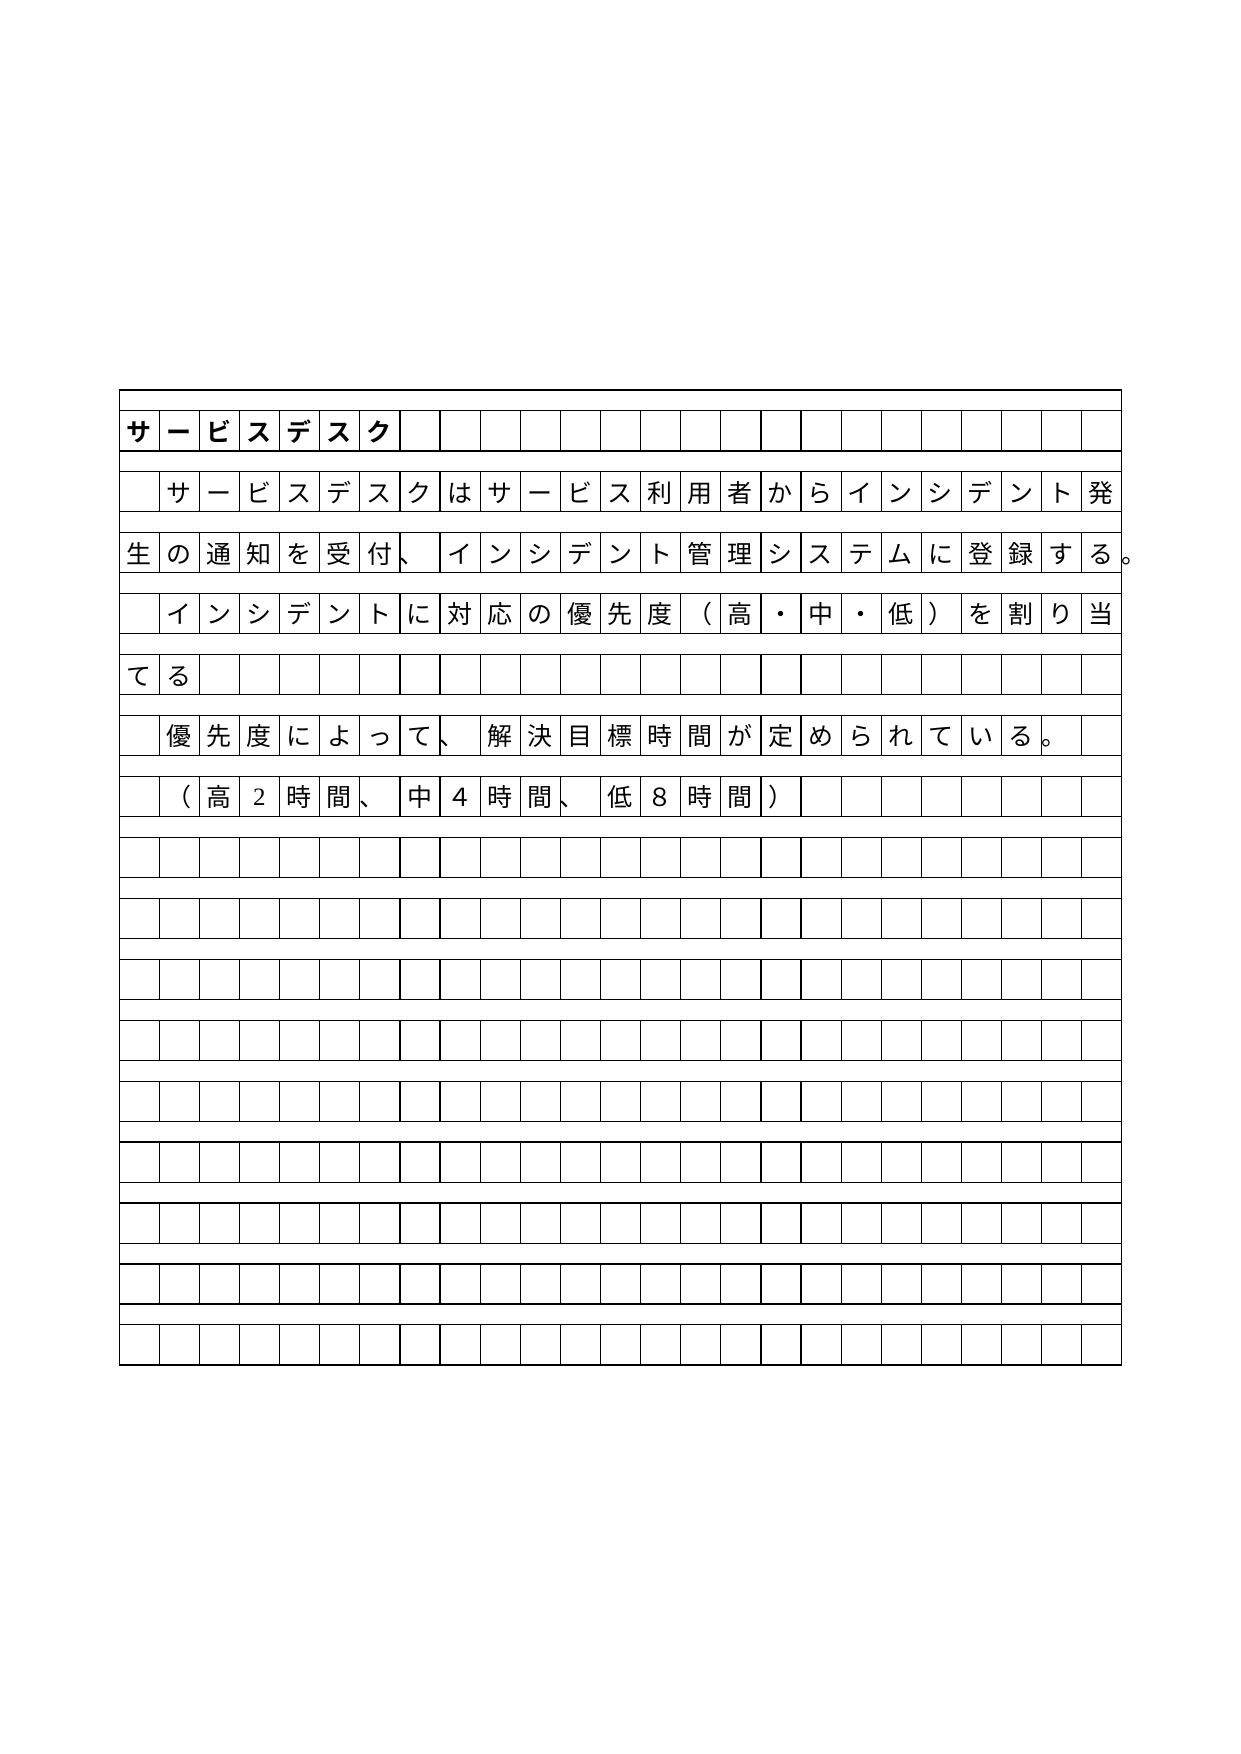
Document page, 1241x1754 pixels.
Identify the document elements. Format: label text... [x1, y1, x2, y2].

text （高2時間、中４時間、低８時間） [120, 777, 159, 816]
text [521, 655, 560, 694]
text 優先度によって、解決目標時間が定められている。 [882, 716, 921, 755]
text [401, 655, 439, 694]
text 優先度によって、解決目標時間が定められている。 [521, 716, 560, 755]
text サービスデスクはサービス利用者からインシデント発生の通知を受付、インシデント管理システムに登録する。 [360, 472, 399, 511]
text （高2時間、中４時間、低８時間） [882, 777, 921, 816]
text サービスデスクはサービス利用者からインシデント発生の通知を受付、インシデント管理システムに登録する。 [882, 472, 921, 511]
text の [521, 594, 560, 633]
text （高2時間、中４時間、低８時間） [561, 777, 600, 816]
text 当 [1082, 594, 1121, 633]
text サービスデスクはサービス利用者からインシデント発生の通知を受付、インシデント管理システムに登録する。 [842, 533, 881, 572]
text （高2時間、中４時間、低８時間） [601, 777, 640, 816]
text 優先度によって、解決目標時間が定められている。 [1042, 716, 1081, 755]
text [802, 411, 841, 450]
text ク [360, 411, 399, 450]
text を [962, 594, 1001, 633]
text 優先度によって、解決目標時間が定められている。 [721, 716, 760, 755]
text ・ [762, 594, 800, 633]
text サービスデスクはサービス利用者からインシデント発生の通知を受付、インシデント管理システムに登録する。 [641, 533, 680, 572]
text [521, 411, 560, 450]
text 優先度によって、解決目標時間が定められている。 [802, 716, 841, 755]
text サービスデスクはサービス利用者からインシデント発生の通知を受付、インシデント管理システムに登録する。 [962, 472, 1001, 511]
text デ [280, 594, 319, 633]
text サービスデスクはサービス利用者からインシデント発生の通知を受付、インシデント管理システムに登録する。 [160, 533, 199, 572]
text [441, 411, 480, 450]
text （高2時間、中４時間、低８時間） [1002, 777, 1041, 816]
text る [160, 655, 199, 694]
text （高2時間、中４時間、低８時間） [160, 777, 199, 816]
text サービスデスクはサービス利用者からインシデント発生の通知を受付、インシデント管理システムに登録する。 [802, 472, 841, 511]
text サービスデスクはサービス利用者からインシデント発生の通知を受付、インシデント管理システムに登録する。 [521, 472, 560, 511]
text 優先度によって、解決目標時間が定められている。 [120, 695, 1121, 715]
text 優先度によって、解決目標時間が定められている。 [240, 716, 279, 755]
text サービスデスクはサービス利用者からインシデント発生の通知を受付、インシデント管理システムに登録する。 [120, 533, 159, 572]
text [601, 655, 640, 694]
text （ [681, 594, 720, 633]
text （高2時間、中４時間、低８時間） [641, 777, 680, 816]
text （高2時間、中４時間、低８時間） [120, 756, 1121, 776]
text [762, 655, 800, 694]
text サービスデスクはサービス利用者からインシデント発生の通知を受付、インシデント管理システムに登録する。 [641, 472, 680, 511]
text （高2時間、中４時間、低８時間） [802, 777, 841, 816]
text [842, 411, 881, 450]
text （高2時間、中４時間、低８時間） [401, 777, 439, 816]
text [561, 655, 600, 694]
text 優先度によって、解決目標時間が定められている。 [681, 716, 720, 755]
text （高2時間、中４時間、低８時間） [842, 777, 881, 816]
text 優先度によって、解決目標時間が定められている。 [641, 716, 680, 755]
text シ [240, 594, 279, 633]
text サービスデスクはサービス利用者からインシデント発生の通知を受付、インシデント管理システムに登録する。 [1002, 533, 1041, 572]
text サービスデスクはサービス利用者からインシデント発生の通知を受付、インシデント管理システムに登録する。 [922, 533, 961, 572]
text サービスデスクはサービス利用者からインシデント発生の通知を受付、インシデント管理システムに登録する。 [882, 533, 921, 572]
text [481, 411, 520, 450]
text [882, 655, 921, 694]
text サービスデスクはサービス利用者からインシデント発生の通知を受付、インシデント管理システムに登録する。 [481, 533, 520, 572]
text デ [280, 411, 319, 450]
text 優先度によって、解決目標時間が定められている。 [762, 716, 800, 755]
text ー [160, 411, 199, 450]
text イ [160, 594, 199, 633]
text 優先度によって、解決目標時間が定められている。 [481, 716, 520, 755]
text ン [320, 594, 359, 633]
text サービスデスクはサービス利用者からインシデント発生の通知を受付、インシデント管理システムに登録する。 [601, 533, 640, 572]
text サービスデスクはサービス利用者からインシデント発生の通知を受付、インシデント管理システムに登録する。 [481, 472, 520, 511]
text サービスデスクはサービス利用者からインシデント発生の通知を受付、インシデント管理システムに登録する。 [120, 472, 159, 511]
text サービスデスクはサービス利用者からインシデント発生の通知を受付、インシデント管理システムに登録する。 [280, 533, 319, 572]
text サービスデスクはサービス利用者からインシデント発生の通知を受付、インシデント管理システムに登録する。 [681, 533, 720, 572]
text [481, 655, 520, 694]
text [120, 594, 159, 633]
text サービスデスクはサービス利用者からインシデント発生の通知を受付、インシデント管理システムに登録する。 [521, 533, 560, 572]
text サービスデスクはサービス利用者からインシデント発生の通知を受付、インシデント管理システムに登録する。 [401, 472, 439, 511]
text [1002, 655, 1041, 694]
text サービスデスクはサービス利用者からインシデント発生の通知を受付、インシデント管理システムに登録する。 [922, 472, 961, 511]
text 割 [1002, 594, 1041, 633]
text 度 [641, 594, 680, 633]
text （高2時間、中４時間、低８時間） [280, 777, 319, 816]
text [762, 411, 800, 450]
text 優先度によって、解決目標時間が定められている。 [200, 716, 239, 755]
text [641, 655, 680, 694]
text [962, 411, 1001, 450]
text サービスデスクはサービス利用者からインシデント発生の通知を受付、インシデント管理システムに登録する。 [721, 533, 760, 572]
text [441, 655, 480, 694]
text サービスデスクはサービス利用者からインシデント発生の通知を受付、インシデント管理システムに登録する。 [240, 533, 279, 572]
text サービスデスクはサービス利用者からインシデント発生の通知を受付、インシデント管理システムに登録する。 [681, 472, 720, 511]
text [401, 411, 439, 450]
text [1082, 411, 1121, 450]
text 優先度によって、解決目標時間が定められている。 [922, 716, 961, 755]
text ス [240, 411, 279, 450]
text サービスデスクはサービス利用者からインシデント発生の通知を受付、インシデント管理システムに登録する。 [120, 512, 1121, 532]
text （高2時間、中４時間、低８時間） [360, 777, 399, 816]
text サービスデスクはサービス利用者からインシデント発生の通知を受付、インシデント管理システムに登録する。 [441, 533, 480, 572]
text 優先度によって、解決目標時間が定められている。 [160, 716, 199, 755]
text （高2時間、中４時間、低８時間） [762, 777, 800, 816]
text サービスデスクはサービス利用者からインシデント発生の通知を受付、インシデント管理システムに登録する。 [240, 472, 279, 511]
text サービスデスクはサービス利用者からインシデント発生の通知を受付、インシデント管理システムに登録する。 [401, 533, 439, 572]
text サービスデスクはサービス利用者からインシデント発生の通知を受付、インシデント管理システムに登録する。 [360, 533, 399, 572]
text 優先度によって、解決目標時間が定められている。 [842, 716, 881, 755]
text [360, 655, 399, 694]
text （高2時間、中４時間、低８時間） [721, 777, 760, 816]
text （高2時間、中４時間、低８時間） [681, 777, 720, 816]
text ビ [200, 411, 239, 450]
text サービスデスクはサービス利用者からインシデント発生の通知を受付、インシデント管理システムに登録する。 [120, 452, 1121, 471]
text て [120, 655, 159, 694]
text 優先度によって、解決目標時間が定められている。 [401, 716, 439, 755]
text （高2時間、中４時間、低８時間） [240, 777, 279, 816]
text サービスデスクはサービス利用者からインシデント発生の通知を受付、インシデント管理システムに登録する。 [320, 472, 359, 511]
text 応 [481, 594, 520, 633]
text [842, 655, 881, 694]
text [922, 655, 961, 694]
text [681, 411, 720, 450]
text [641, 411, 680, 450]
text 優先度によって、解決目標時間が定められている。 [320, 716, 359, 755]
text （高2時間、中４時間、低８時間） [521, 777, 560, 816]
text サービスデスクはサービス利用者からインシデント発生の通知を受付、インシデント管理システムに登録する。 [601, 472, 640, 511]
text 高 [721, 594, 760, 633]
text 優先度によって、解決目標時間が定められている。 [1002, 716, 1041, 755]
text ス [320, 411, 359, 450]
text サービスデスクはサービス利用者からインシデント発生の通知を受付、インシデント管理システムに登録する。 [721, 472, 760, 511]
text [962, 655, 1001, 694]
text [882, 411, 921, 450]
text 中 [802, 594, 841, 633]
text （高2時間、中４時間、低８時間） [962, 777, 1001, 816]
text 優先度によって、解決目標時間が定められている。 [962, 716, 1001, 755]
text ） [922, 594, 961, 633]
text （高2時間、中４時間、低８時間） [320, 777, 359, 816]
text [320, 655, 359, 694]
text 優先度によって、解決目標時間が定められている。 [1082, 716, 1121, 755]
text サービスデスクはサービス利用者からインシデント発生の通知を受付、インシデント管理システムに登録する。 [802, 533, 841, 572]
text サービスデスクはサービス利用者からインシデント発生の通知を受付、インシデント管理システムに登録する。 [762, 472, 800, 511]
text 優先度によって、解決目標時間が定められている。 [360, 716, 399, 755]
text ・ [842, 594, 881, 633]
text 先 [601, 594, 640, 633]
text サ [120, 411, 159, 450]
text [1082, 655, 1121, 694]
text [721, 655, 760, 694]
text 優先度によって、解決目標時間が定められている。 [441, 716, 480, 755]
text [200, 655, 239, 694]
text 優先度によって、解決目標時間が定められている。 [280, 716, 319, 755]
text （高2時間、中４時間、低８時間） [1082, 777, 1121, 816]
text サービスデスクはサービス利用者からインシデント発生の通知を受付、インシデント管理システムに登録する。 [200, 533, 239, 572]
text サービスデスクはサービス利用者からインシデント発生の通知を受付、インシデント管理システムに登録する。 [561, 472, 600, 511]
text サービスデスクはサービス利用者からインシデント発生の通知を受付、インシデント管理システムに登録する。 [280, 472, 319, 511]
text サービスデスクはサービス利用者からインシデント発生の通知を受付、インシデント管理システムに登録する。 [561, 533, 600, 572]
text [922, 411, 961, 450]
text サービスデスクはサービス利用者からインシデント発生の通知を受付、インシデント管理システムに登録する。 [441, 472, 480, 511]
text （高2時間、中４時間、低８時間） [922, 777, 961, 816]
text サービスデスクはサービス利用者からインシデント発生の通知を受付、インシデント管理システムに登録する。 [160, 472, 199, 511]
text [681, 655, 720, 694]
text ン [200, 594, 239, 633]
text サービスデスクはサービス利用者からインシデント発生の通知を受付、インシデント管理システムに登録する。 [962, 533, 1001, 572]
text サービスデスクはサービス利用者からインシデント発生の通知を受付、インシデント管理システムに登録する。 [1082, 472, 1121, 511]
text （高2時間、中４時間、低８時間） [200, 777, 239, 816]
text サービスデスクはサービス利用者からインシデント発生の通知を受付、インシデント管理システムに登録する。 [320, 533, 359, 572]
text 優先度によって、解決目標時間が定められている。 [561, 716, 600, 755]
text サービスデスクはサービス利用者からインシデント発生の通知を受付、インシデント管理システムに登録する。 [762, 533, 800, 572]
text サービスデスクはサービス利用者からインシデント発生の通知を受付、インシデント管理システムに登録する。 [200, 472, 239, 511]
text 低 [882, 594, 921, 633]
text [280, 655, 319, 694]
text [561, 411, 600, 450]
text （高2時間、中４時間、低８時間） [441, 777, 480, 816]
text [1002, 411, 1041, 450]
text ト [360, 594, 399, 633]
text [721, 411, 760, 450]
text サービスデスクはサービス利用者からインシデント発生の通知を受付、インシデント管理システムに登録する。 [1042, 533, 1081, 572]
text り [1042, 594, 1081, 633]
text に [401, 594, 439, 633]
text [120, 573, 1121, 593]
text 優先度によって、解決目標時間が定められている。 [601, 716, 640, 755]
text [1042, 411, 1081, 450]
text サービスデスクはサービス利用者からインシデント発生の通知を受付、インシデント管理システムに登録する。 [1002, 472, 1041, 511]
text [1042, 655, 1081, 694]
text [240, 655, 279, 694]
text 優 [561, 594, 600, 633]
text 優先度によって、解決目標時間が定められている。 [120, 716, 159, 755]
text [601, 411, 640, 450]
text 対 [441, 594, 480, 633]
text [120, 634, 1121, 654]
text （高2時間、中４時間、低８時間） [1042, 777, 1081, 816]
text サービスデスクはサービス利用者からインシデント発生の通知を受付、インシデント管理システムに登録する。 [1042, 472, 1081, 511]
text [802, 655, 841, 694]
text サービスデスクはサービス利用者からインシデント発生の通知を受付、インシデント管理システムに登録する。 [842, 472, 881, 511]
text サービスデスクはサービス利用者からインシデント発生の通知を受付、インシデント管理システムに登録する。 [1082, 533, 1121, 572]
text [120, 391, 1121, 410]
text （高2時間、中４時間、低８時間） [481, 777, 520, 816]
